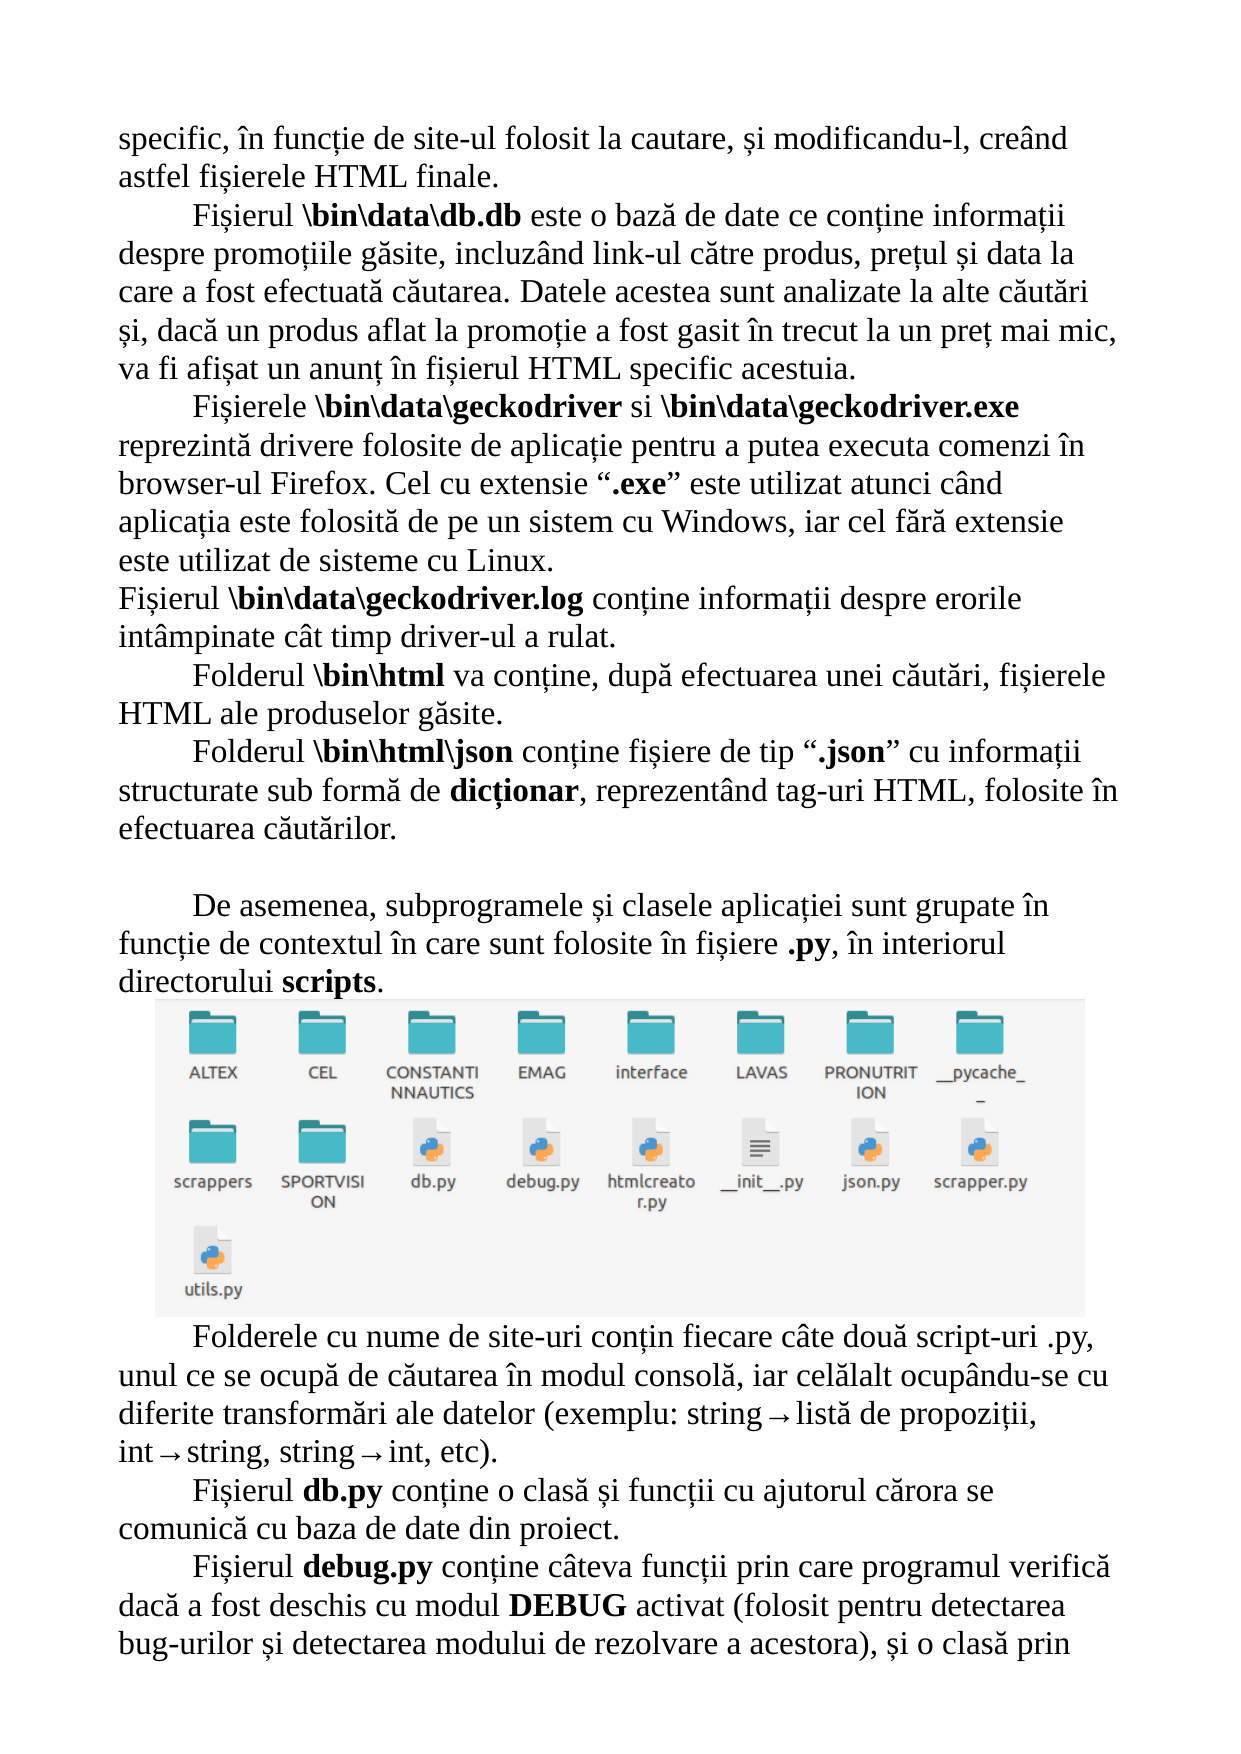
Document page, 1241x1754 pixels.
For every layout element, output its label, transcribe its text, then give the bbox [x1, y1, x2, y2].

text Fișierul db.py conține o clasă și funcții cu ajutorul cărora se comunică cu baza de date din proiect. [118, 1470, 1122, 1547]
text De asemenea, subprogramele și clasele aplicației sunt grupate în funcție de contextul în care sunt folosite în fișiere .py, în interiorul directorului scripts. [118, 885, 1122, 1000]
text Fișierul debug.py conține câteva funcții prin care programul verifică dacă a fost deschis cu modul DEBUG activat (folosit pentru detectarea bug-urilor și detectarea modului de rezolvare a acestora), și o clasă prin [118, 1547, 1122, 1662]
text Fișierul \bin\data\db.db este o bază de date ce conține informații despre promoțiile găsite, incluzând link-ul către produs, prețul și data la care a fost efectuată căutarea. Datele acestea sunt analizate la alte căutări și, dacă un produs aflat la promoție a fost gasit în trecut la un preț mai mic, va fi afișat un anunț în fișierul HTML specific acestuia. [118, 195, 1122, 386]
text Folderul \bin\html va conține, după efectuarea unei căutări, fișierele HTML ale produselor găsite. [118, 655, 1122, 731]
text specific, în funcție de site-ul folosit la cautare, și modificandu-l, creând astfel fișierele HTML finale. [118, 118, 1122, 195]
text Folderele cu nume de site-uri conțin fiecare câte două script-uri .py, unul ce se ocupă de căutarea în modul consolă, iar celălalt ocupându-se cu diferite transformări ale datelor (exemplu: string→listă de propoziții, int→string, string→int, etc). [118, 1317, 1122, 1470]
text Fișierul \bin\data\geckodriver.log conține informații despre erorile intâmpinate cât timp driver-ul a rulat. [118, 578, 1122, 655]
text Folderul \bin\html\json conține fișiere de tip “.json” cu informații structurate sub formă de dicționar, reprezentând tag-uri HTML, folosite în efectuarea căutărilor. [118, 731, 1122, 846]
text Fișierele \bin\data\geckodriver si \bin\data\geckodriver.exe reprezintă drivere folosite de aplicație pentru a putea executa comenzi în browser-ul Firefox. Cel cu extensie “.exe” este utilizat atunci când aplicația este folosită de pe un sistem cu Windows, iar cel fără extensie este utilizat de sisteme cu Linux. [118, 386, 1122, 578]
